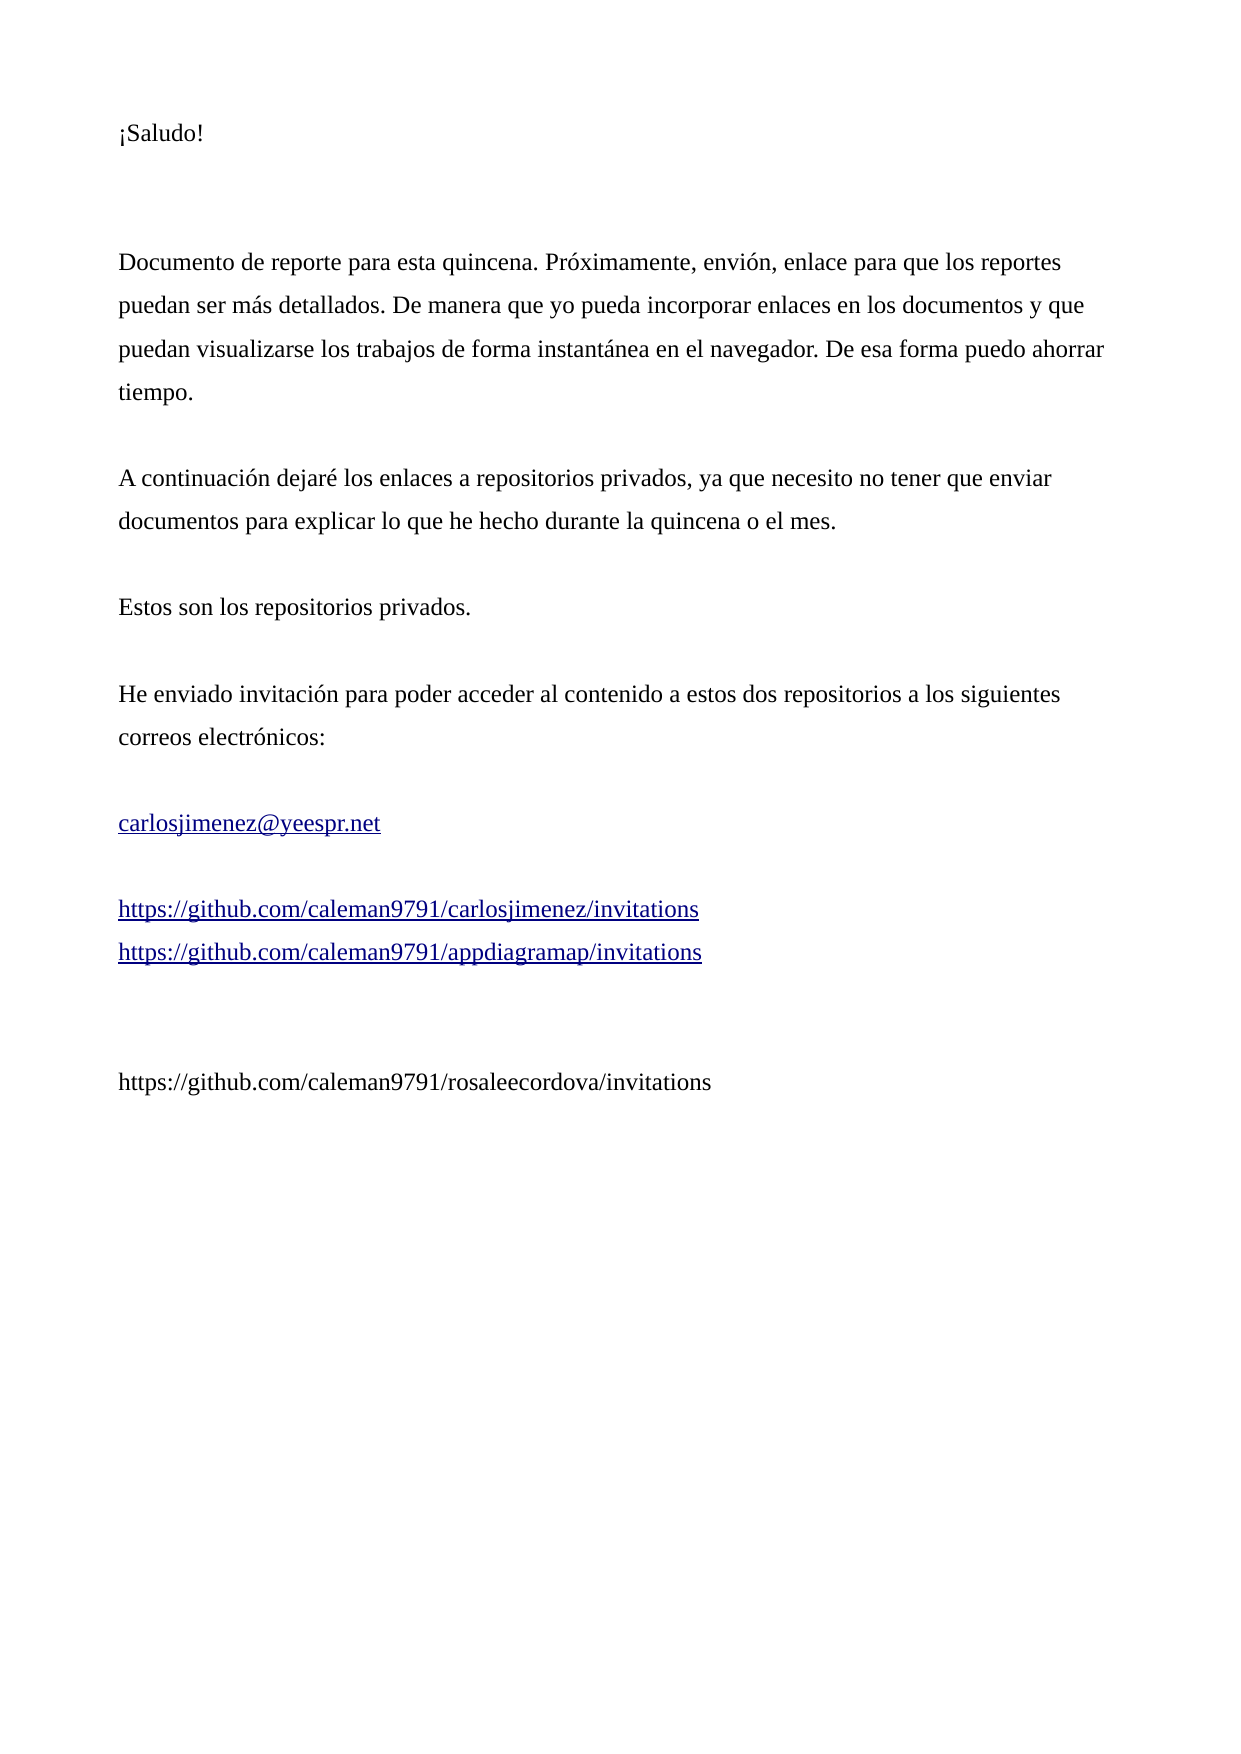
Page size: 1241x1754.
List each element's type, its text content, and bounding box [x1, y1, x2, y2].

text https://github.com/caleman9791/carlosjimenez/invitations [118, 894, 1122, 923]
text https://github.com/caleman9791/rosaleecordova/invitations [118, 981, 1122, 1139]
text carlosjimenez@yeespr.net [118, 765, 1122, 837]
text ¡Saludo! Documento de reporte para esta quincena. Próximamente, envión, enlace para que los reportes puedan ser más detallados. De manera que yo pueda incorporar enlaces en los documentos y que puedan visualizarse los trabajos de forma instantánea en el navegador. De esa forma puedo ahorrar tiempo. A continuación dejaré los enlaces a repositorios privados, ya que necesito no tener que enviar documentos para explicar lo que he hecho durante la quincena o el mes. Estos son los repositorios privados. He enviado invitación para poder acceder al contenido a estos dos repositorios a los siguientes correos electrónicos: [118, 118, 1122, 751]
text https://github.com/caleman9791/appdiagramap/invitations [118, 937, 1122, 966]
